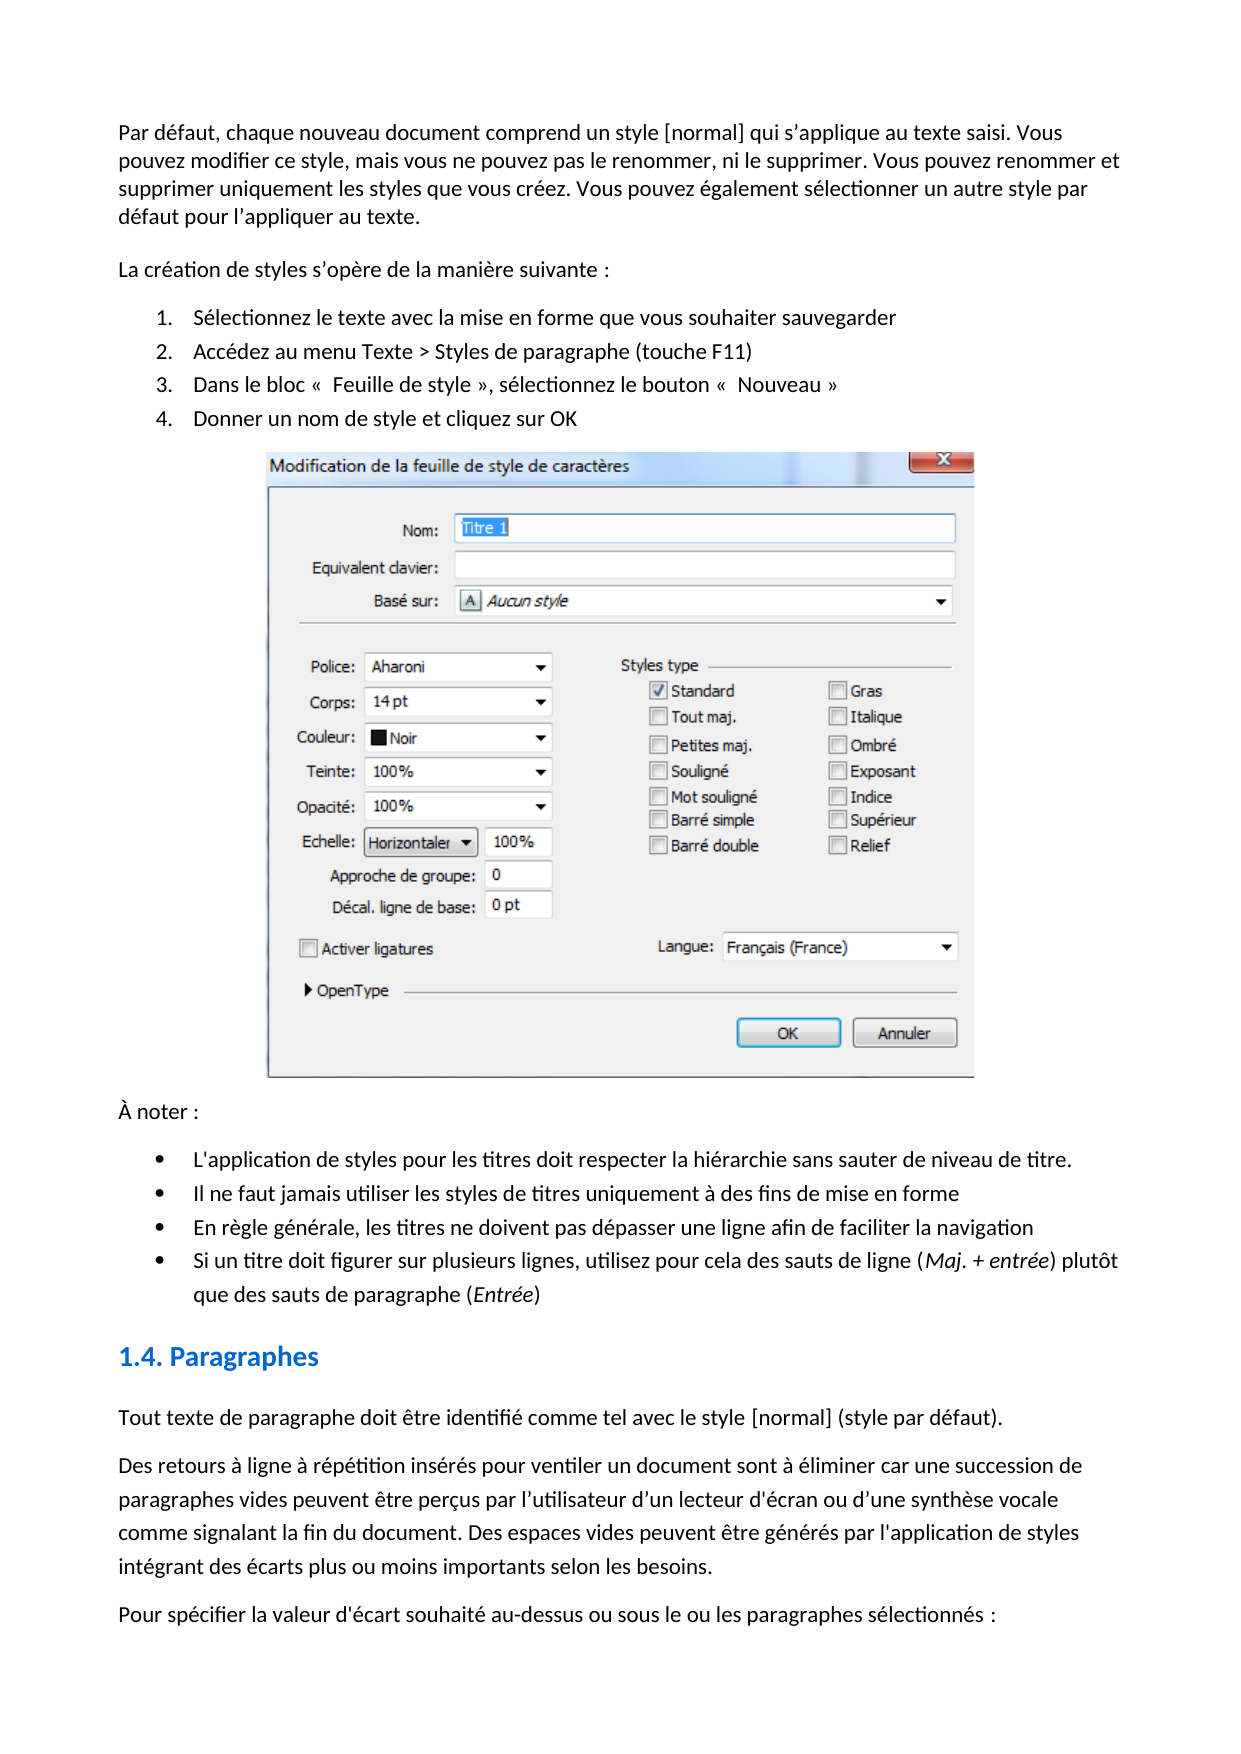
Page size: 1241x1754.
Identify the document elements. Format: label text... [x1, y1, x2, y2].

subtitle 1.4. Paragraphes [118, 1338, 1122, 1374]
text à noter : [118, 1097, 1122, 1125]
text Tout texte de paragraphe doit être identifié comme tel avec le style [normal] (style par défaut). [118, 1403, 1122, 1431]
text Pour spécifier la valeur d'écart souhaité au-dessus ou sous le ou les paragraphes sélectionnés : [118, 1600, 1122, 1628]
picture [265, 452, 975, 1078]
list Sélectionnez le texte avec la mise en forme que vous souhaiter sauvegarder [156, 303, 1122, 331]
text Des retours à ligne à répétition insérés pour ventiler un document sont à éliminer car une succession de paragraphes vides peuvent être perçus par l’utilisateur d’un lecteur d'écran ou d’une synthèse vocale comme signalant la fin du document. Des espaces vides peuvent être générés par l'application de styles intégrant des écarts plus ou moins importants selon les besoins. [118, 1451, 1122, 1580]
list Il ne faut jamais utiliser les styles de titres uniquement à des fins de mise en forme [156, 1179, 1122, 1207]
list Si un titre doit figurer sur plusieurs lignes, utilisez pour cela des sauts de ligne (Maj. + entrée) plutôt que des sauts de paragraphe (Entrée) [156, 1246, 1122, 1308]
list Accédez au menu Texte > Styles de paragraphe (touche F11) [156, 337, 1122, 365]
text La création de styles s’opère de la manière suivante : [118, 255, 1122, 283]
text Par défaut, chaque nouveau document comprend un style [normal] qui s’applique au texte saisi. Vous pouvez modifier ce style, mais vous ne pouvez pas le renommer, ni le supprimer. Vous pouvez renommer et supprimer uniquement les styles que vous créez. Vous pouvez également sélectionner un autre style par défaut pour l’appliquer au texte. [118, 118, 1122, 230]
list Donner un nom de style et cliquez sur OK [156, 404, 1122, 432]
list En règle générale, les titres ne doivent pas dépasser une ligne afin de faciliter la navigation [156, 1213, 1122, 1241]
list Dans le bloc « Feuille de style », sélectionnez le bouton « Nouveau » [156, 370, 1122, 398]
list L'application de styles pour les titres doit respecter la hiérarchie sans sauter de niveau de titre. [156, 1146, 1122, 1173]
